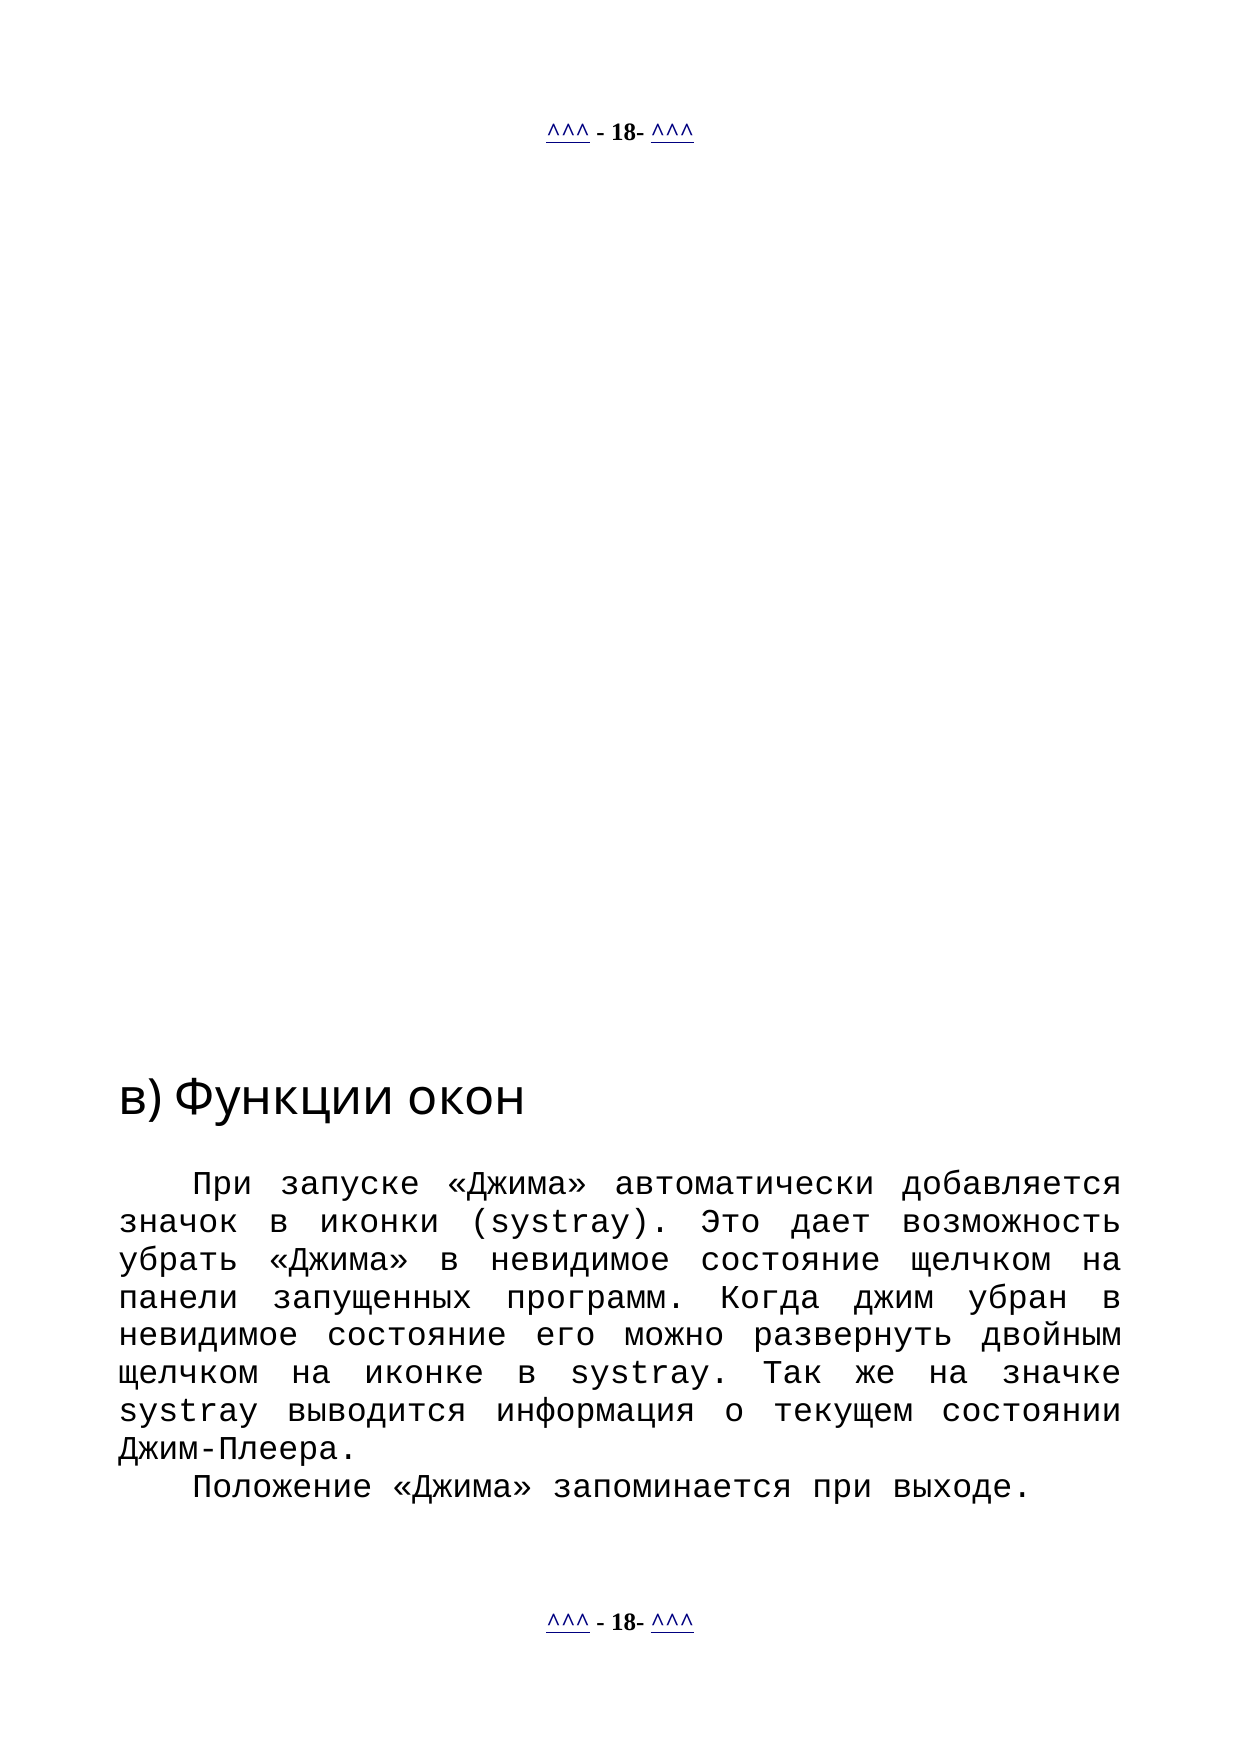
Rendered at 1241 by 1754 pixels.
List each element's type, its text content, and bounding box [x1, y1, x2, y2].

text При запуске «Джима» автоматически добавляется значок в иконки (systray). Это дает возможность убрать «Джима» в невидимое состояние щелчком на панели запущенных программ. Когда джим убран в невидимое состояние его можно развернуть двойным щелчком на иконке в systray. Так же на значке systray выводится информация о текущем состоянии Джим-Плеера. [118, 1167, 1122, 1469]
text в) Функции окон [118, 1061, 1122, 1129]
text Положение «Джима» запоминается при выходе. [118, 1469, 1122, 1507]
